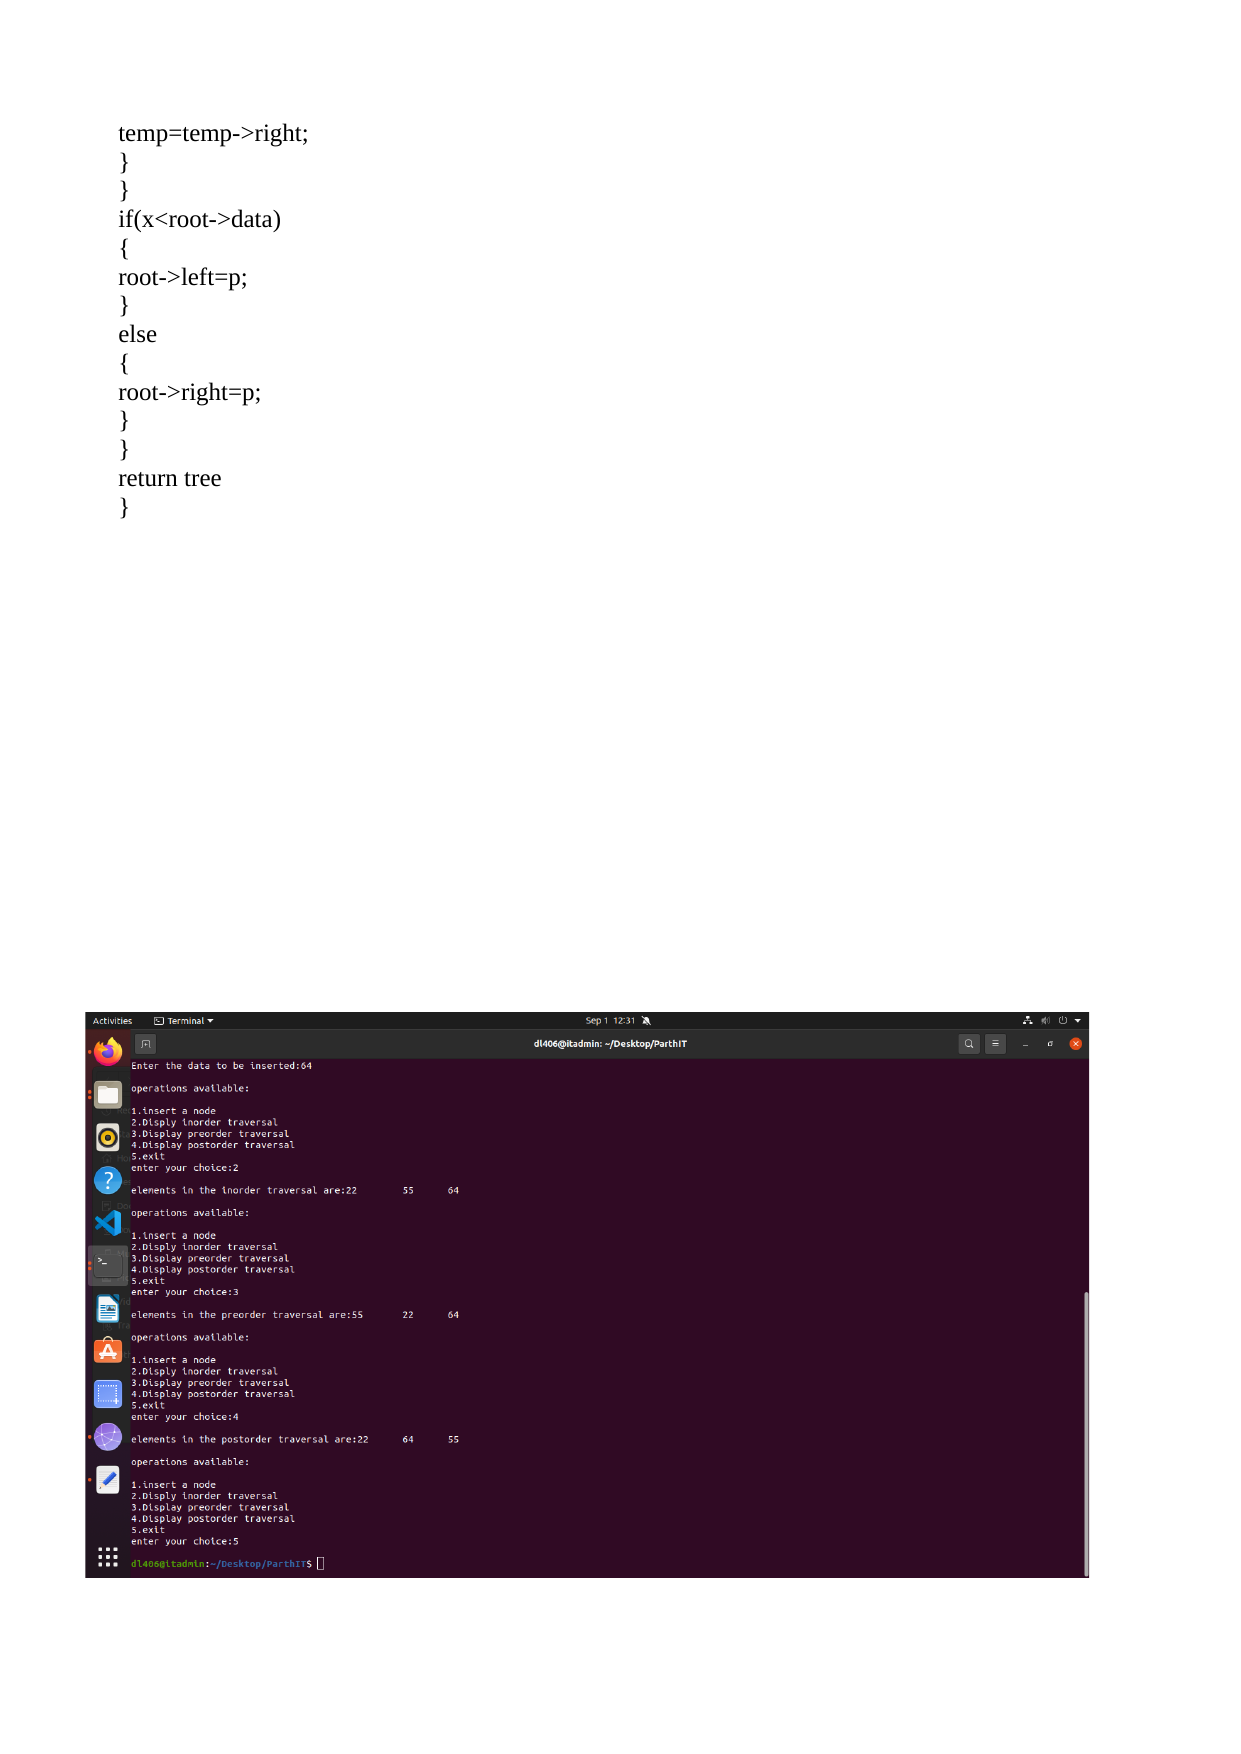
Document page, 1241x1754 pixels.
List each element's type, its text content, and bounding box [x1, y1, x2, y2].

text if(x<root->data) [118, 204, 1122, 233]
text { [118, 233, 1122, 262]
text } [118, 434, 1122, 463]
text } [118, 492, 1122, 521]
text return tree [118, 463, 1122, 492]
text { [118, 348, 1122, 377]
text } [118, 291, 1122, 319]
text temp=temp->right; [118, 118, 1122, 147]
text else [118, 319, 1122, 348]
text root->left=p; [118, 262, 1122, 291]
text } [118, 176, 1122, 204]
picture [85, 1012, 1090, 1578]
text } [118, 406, 1122, 434]
text root->right=p; [118, 377, 1122, 406]
text } [118, 147, 1122, 176]
